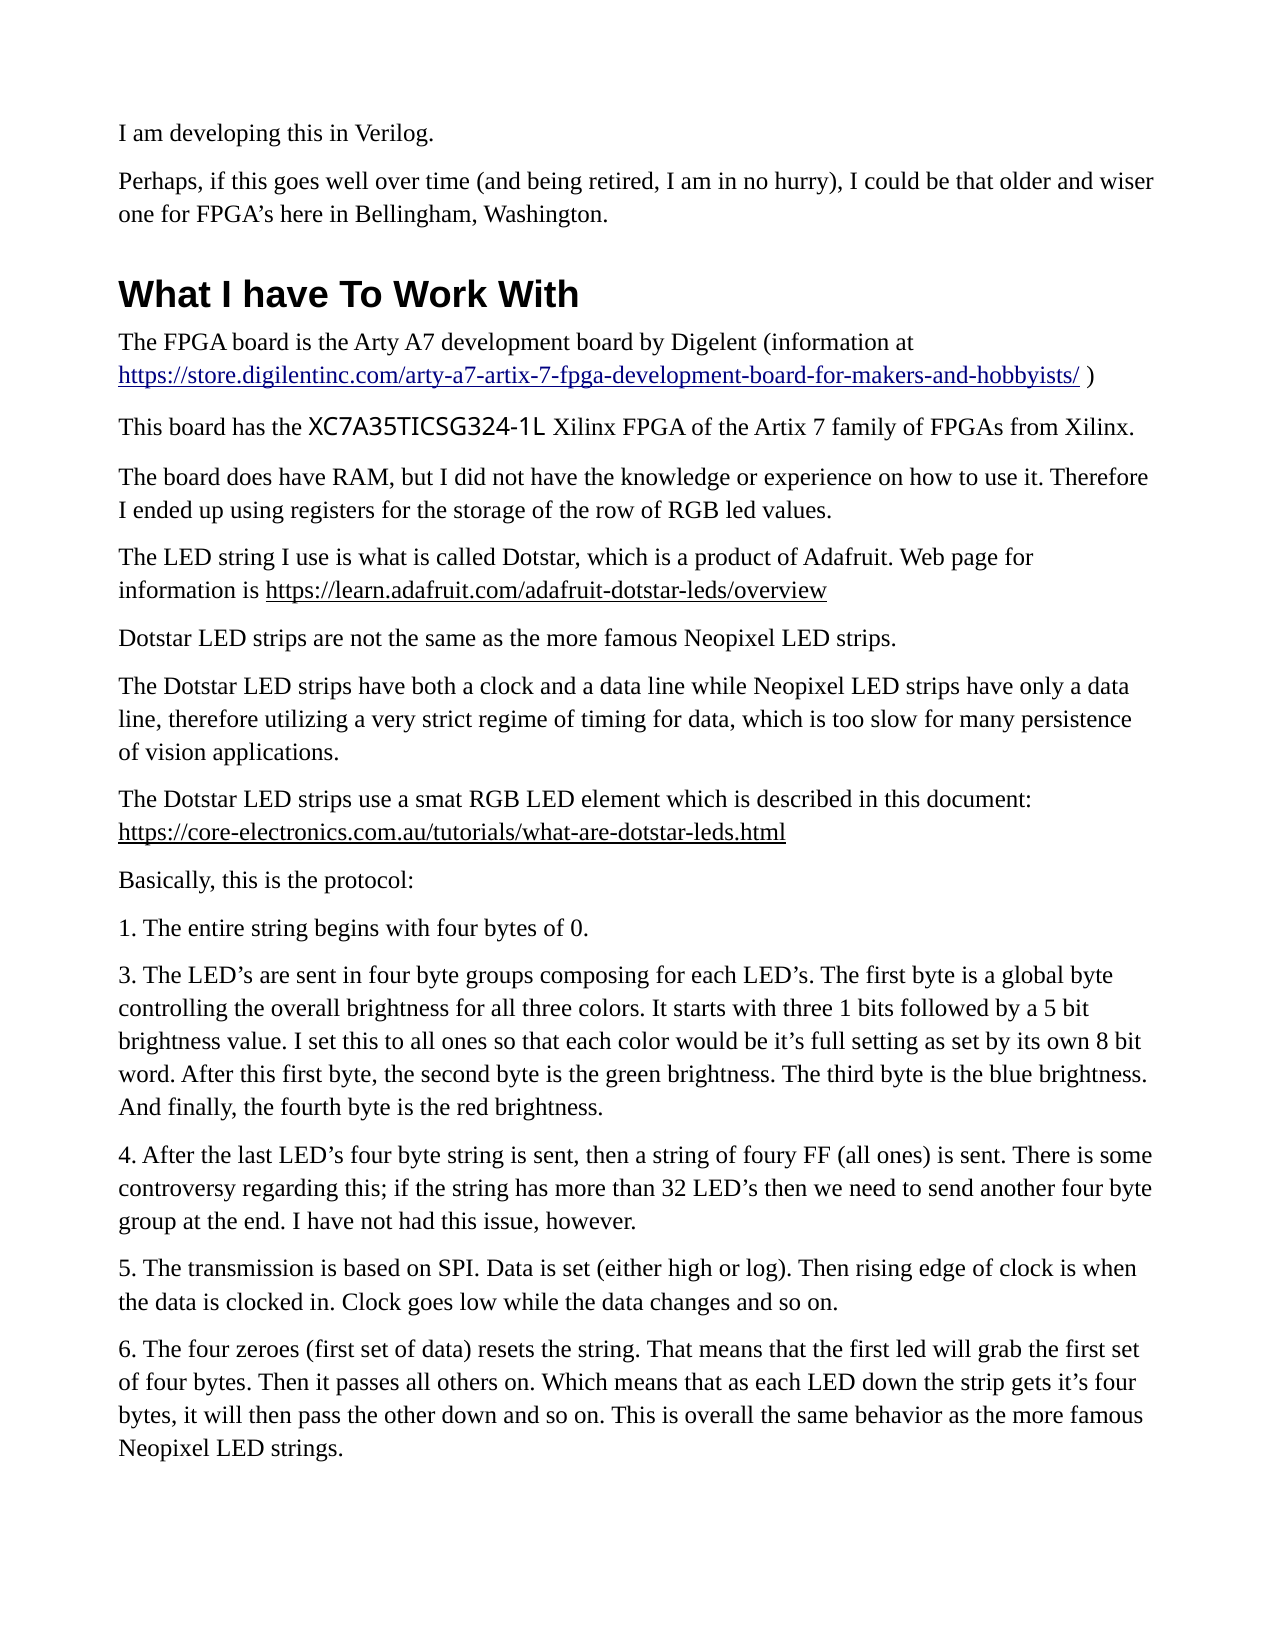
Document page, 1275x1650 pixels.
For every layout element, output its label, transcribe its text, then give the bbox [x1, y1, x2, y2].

text The FPGA board is the Arty A7 development board by Digelent (information at https://store.digilentinc.com/arty-a7-artix-7-fpga-development-board-for-makers-and-hobbyists/ ) [118, 327, 1157, 389]
text 3. The LED’s are sent in four byte groups composing for each LED’s. The first byte is a global byte controlling the overall brightness for all three colors. It starts with three 1 bits followed by a 5 bit brightness value. I set this to all ones so that each color would be it’s full setting as set by its own 8 bit word. After this first byte, the second byte is the green brightness. The third byte is the blue brightness. And finally, the fourth byte is the red brightness. [118, 960, 1157, 1121]
text Dotstar LED strips are not the same as the more famous Neopixel LED strips. [118, 623, 1157, 652]
text Perhaps, if this goes well over time (and being retired, I am in no hurry), I could be that older and wiser one for FPGA’s here in Bellingham, Washington. [118, 166, 1157, 227]
subtitle What I have To Work With [118, 271, 1157, 315]
text The Dotstar LED strips have both a clock and a data line while Neopixel LED strips have only a data line, therefore utilizing a very strict regime of timing for data, which is too slow for many persistence of vision applications. [118, 671, 1157, 766]
text The board does have RAM, but I did not have the knowledge or experience on how to use it. Therefore I ended up using registers for the storage of the row of RGB led values. [118, 462, 1157, 524]
text The Dotstar LED strips use a smat RGB LED element which is described in this document: https://core-electronics.com.au/tutorials/what-are-dotstar-leds.html [118, 784, 1157, 846]
text 6. The four zeroes (first set of data) resets the string. That means that the first led will grab the first set of four bytes. Then it passes all others on. Which means that as each LED down the strip gets it’s four bytes, it will then pass the other down and so on. This is overall the same behavior as the more famous Neopixel LED strings. [118, 1334, 1157, 1462]
text 4. After the last LED’s four byte string is sent, then a string of foury FF (all ones) is sent. There is some controversy regarding this; if the string has more than 32 LED’s then we need to send another four byte group at the end. I have not had this issue, however. [118, 1140, 1157, 1235]
text This board has the XC7A35TICSG324-1L Xilinx FPGA of the Artix 7 family of FPGAs from Xilinx. [118, 408, 1157, 442]
text I am developing this in Verilog. [118, 118, 1157, 147]
text 5. The transmission is based on SPI. Data is set (either high or log). Then rising edge of clock is when the data is clocked in. Clock goes low while the data changes and so on. [118, 1253, 1157, 1315]
text The LED string I use is what is called Dotstar, which is a product of Adafruit. Web page for information is https://learn.adafruit.com/adafruit-dotstar-leds/overview [118, 542, 1157, 604]
text Basically, this is the protocol: [118, 865, 1157, 894]
text 1. The entire string begins with four bytes of 0. [118, 913, 1157, 941]
